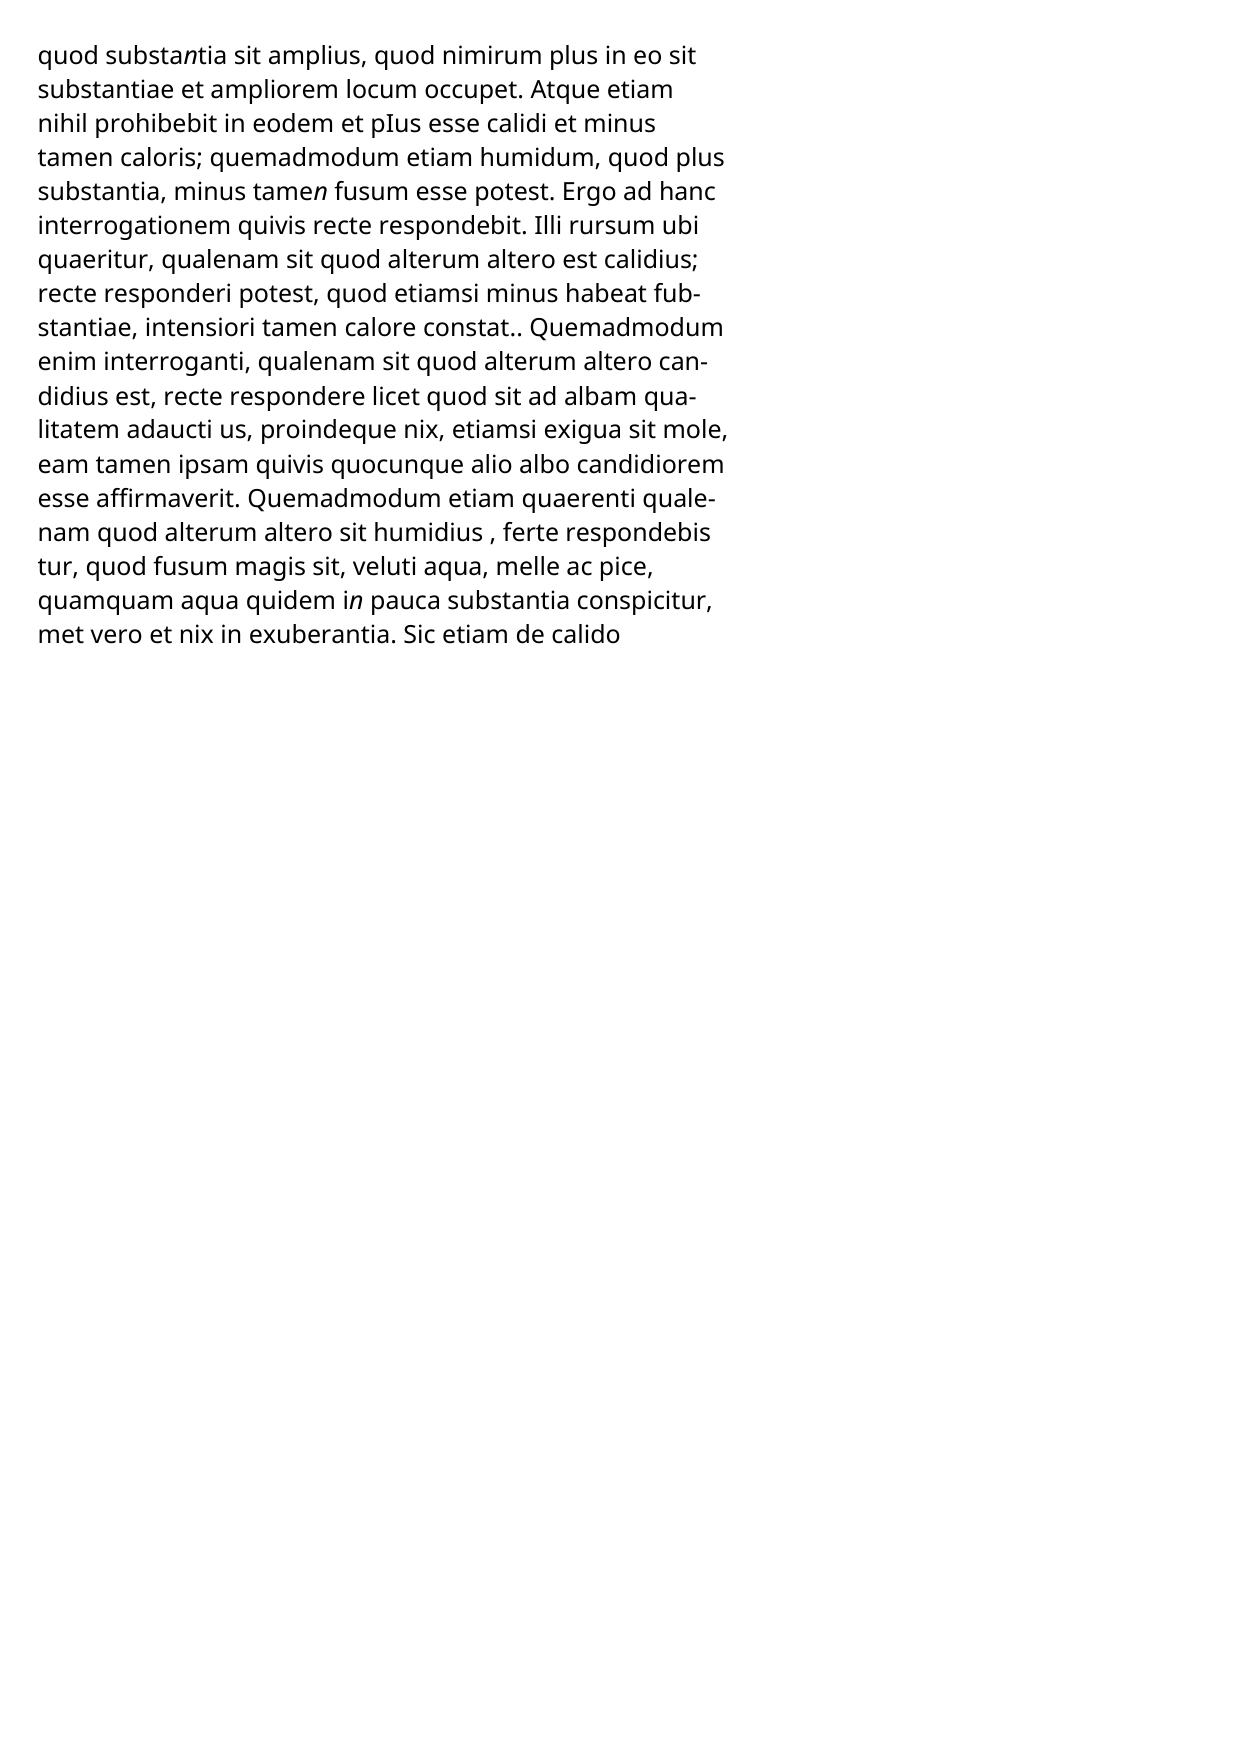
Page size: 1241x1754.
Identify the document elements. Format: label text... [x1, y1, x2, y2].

text quod substantia sit amplius, quod nimirum plus in eo sit substantiae et ampliorem locum occupet. Atque etiam nihil prohibebit in eodem et pIus esse calidi et minus tamen caloris; quemadmodum etiam humidum, quod plus substantia, minus tamen fusum esse potest. Ergo ad hanc interrogationem quivis recte respondebit. Illi rursum ubi quaeritur, qualenam sit quod alterum altero est calidius; recte responderi potest, quod etiamsi minus habeat fub- stantiae, intensiori tamen calore constat.. Quemadmodum enim interroganti, qualenam sit quod alterum altero can- didius est, recte respondere licet quod sit ad albam qua- litatem adaucti us, proindeque nix, etiamsi exigua sit mole, eam tamen ipsam quivis quocunque alio albo candidiorem esse affirmaverit. Quemadmodum etiam quaerenti quale- nam quod alterum altero sit humidius , ferte respondebis tur, quod fusum magis sit, veluti aqua, melle ac pice, quamquam aqua quidem in pauca substantia conspicitur, met vero et nix in exuberantia. Sic etiam de calido [37, 37, 1203, 651]
